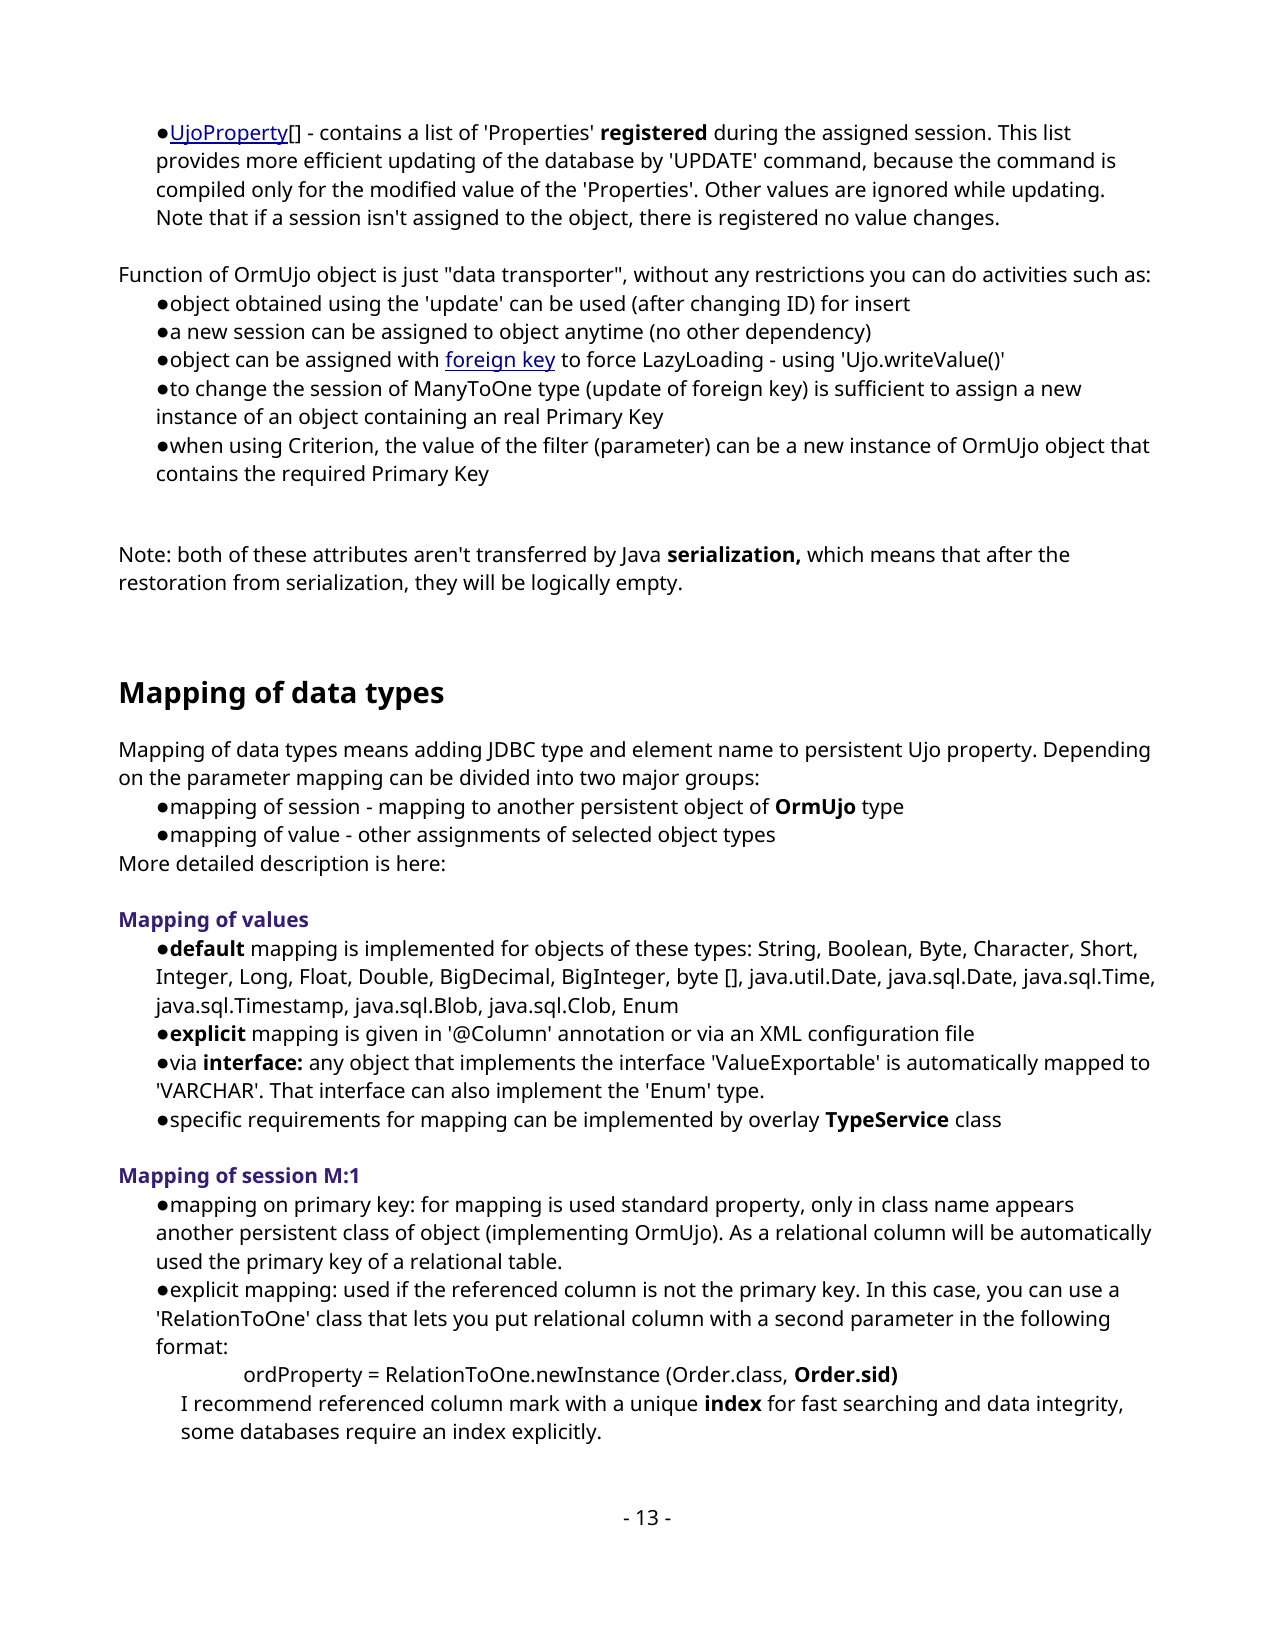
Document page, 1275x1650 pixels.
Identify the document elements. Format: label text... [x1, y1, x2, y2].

list a new session can be assigned to object anytime (no other dependency) [118, 317, 1157, 346]
text Function of OrmUjo object is just "data transporter", without any restrictions you can do activities such as: [118, 260, 1157, 289]
text Mapping of values [118, 906, 1157, 934]
list to change the session of ManyToOne type (update of foreign key) is sufficient to assign a new instance of an object containing an real Primary Key [118, 374, 1157, 431]
list object obtained using the 'update' can be used (after changing ID) for insert [118, 289, 1157, 317]
text More detailed description is here: [118, 849, 1157, 877]
list UjoProperty[] - contains a list of 'Properties' registered during the assigned session. This list provides more efficient updating of the database by 'UPDATE' command, because the command is compiled only for the modified value of the 'Properties'. Other values are ignored while updating. Note that if a session isn't assigned to the object, there is registered no value changes. [118, 118, 1157, 232]
list via interface: any object that implements the interface 'ValueExportable' is automatically mapped to 'VARCHAR'. That interface can also implement the 'Enum' type. [118, 1048, 1157, 1105]
list explicit mapping is given in '@Column' annotation or via an XML configuration file [118, 1019, 1157, 1048]
list mapping on primary key: for mapping is used standard property, only in class name appears another persistent class of object (implementing OrmUjo). As a relational column will be automatically used the primary key of a relational table. [118, 1190, 1157, 1275]
list explicit mapping: used if the referenced column is not the primary key. In this case, you can use a 'RelationToOne' class that lets you put relational column with a second parameter in the following format: [118, 1275, 1157, 1361]
text ordProperty = RelationToOne.newInstance (Order.class, Order.sid) [243, 1361, 1157, 1389]
text Note: both of these attributes aren't transferred by Java serialization, which means that after the restoration from serialization, they will be logically empty. [118, 540, 1157, 597]
list when using Criterion, the value of the filter (parameter) can be a new instance of OrmUjo object that contains the required Primary Key [118, 431, 1157, 488]
list specific requirements for mapping can be implemented by overlay TypeService class [118, 1105, 1157, 1133]
list default mapping is implemented for objects of these types: String, Boolean, Byte, Character, Short, Integer, Long, Float, Double, BigDecimal, BigInteger, byte [], java.util.Date, java.sql.Date, java.sql.Time, java.sql.Timestamp, java.sql.Blob, java.sql.Clob, Enum [118, 934, 1157, 1019]
subtitle Mapping of data types [118, 672, 1157, 712]
list mapping of value - other assignments of selected object types [118, 820, 1157, 849]
text Mapping of data types means adding JDBC type and element name to persistent Ujo property. Depending on the parameter mapping can be divided into two major groups: [118, 735, 1157, 792]
text Mapping of session M:1 [118, 1162, 1157, 1190]
list mapping of session - mapping to another persistent object of OrmUjo type [118, 792, 1157, 820]
list object can be assigned with foreign key to force LazyLoading - using 'Ujo.writeValue()' [118, 346, 1157, 374]
text I recommend referenced column mark with a unique index for fast searching and data integrity, some databases require an index explicitly. [181, 1389, 1157, 1446]
